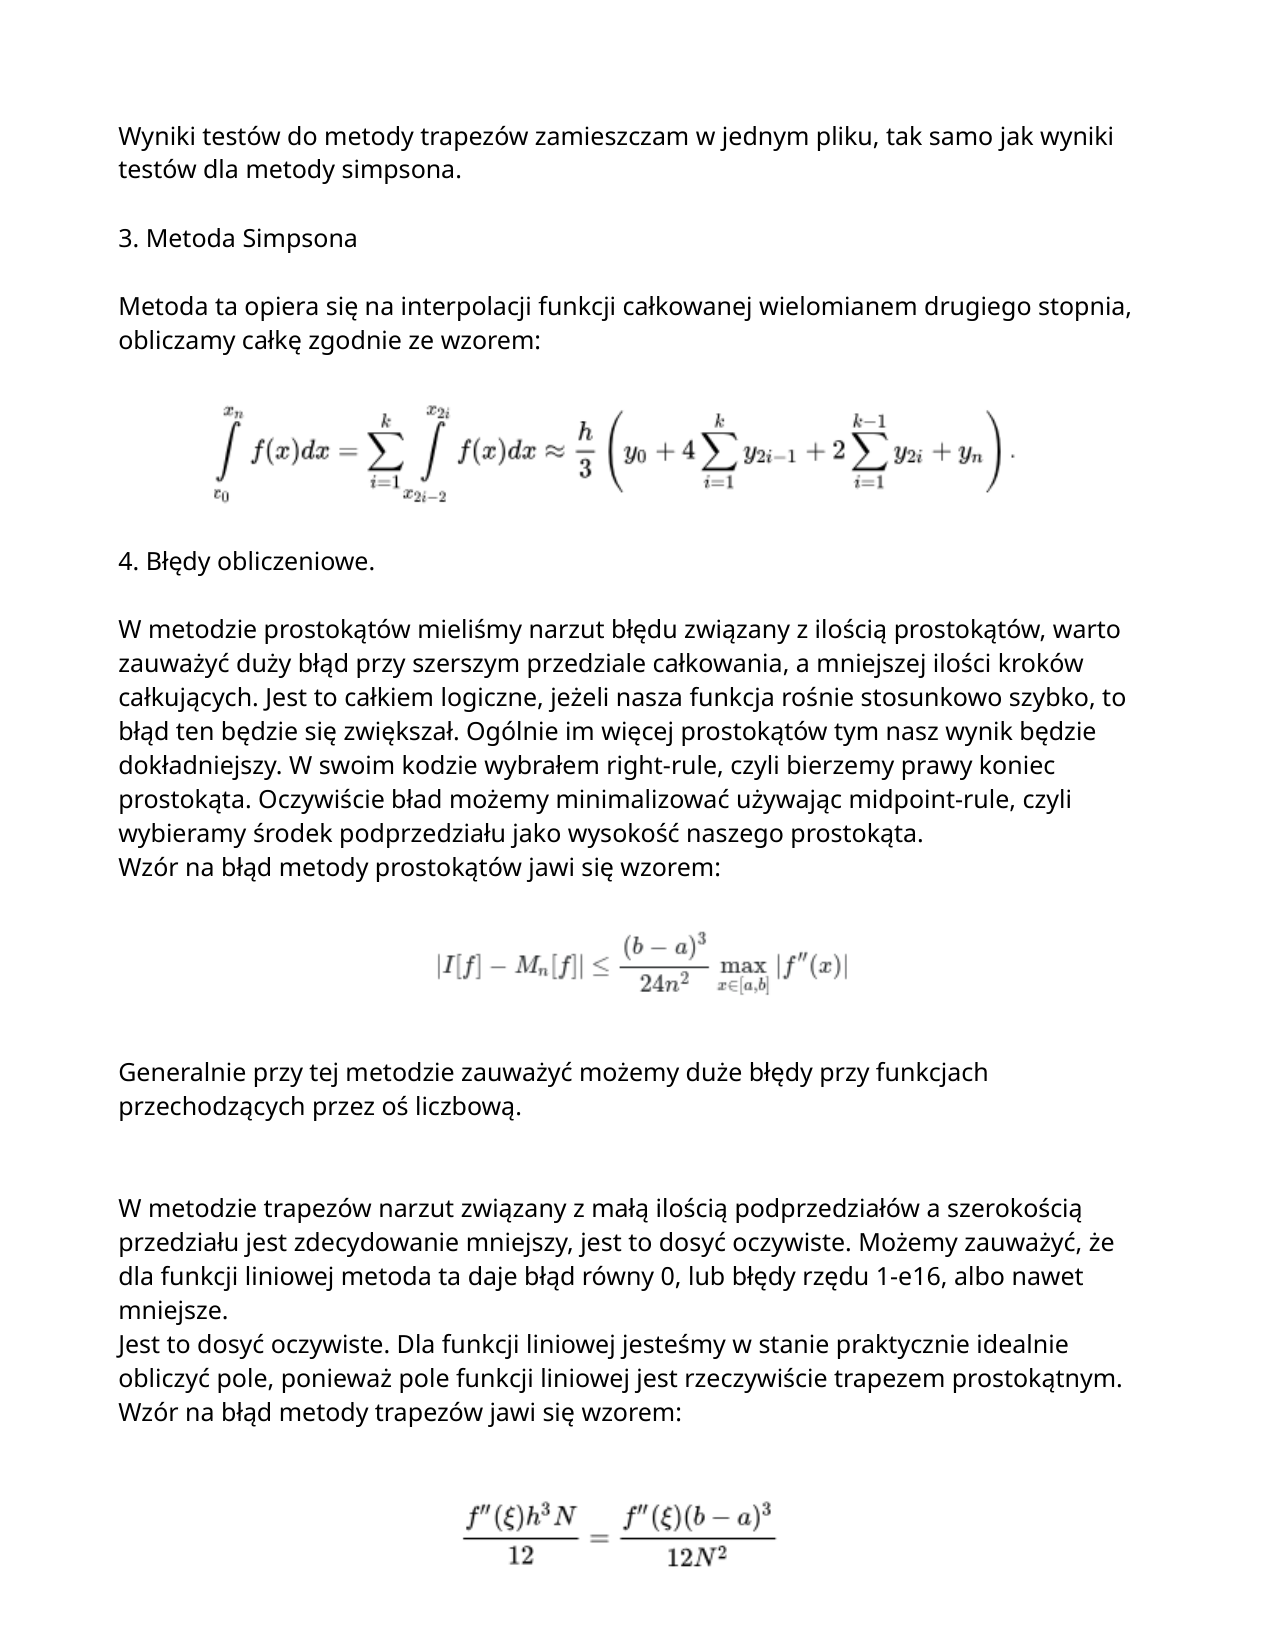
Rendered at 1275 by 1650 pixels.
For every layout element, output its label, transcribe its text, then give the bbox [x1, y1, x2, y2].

picture [368, 918, 908, 1014]
text Wyniki testów do metody trapezów zamieszczam w jednym pliku, tak samo jak wyniki testów dla metody simpsona. [118, 118, 1157, 186]
text W metodzie prostokątów mieliśmy narzut błędu związany z ilością prostokątów, warto zauważyć duży błąd przy szerszym przedziale całkowania, a mniejszej ilości kroków całkujących. Jest to całkiem logiczne, jeżeli nasza funkcja rośnie stosunkowo szybko, to błąd ten będzie się zwiększał. Ogólnie im więcej prostokątów tym nasz wynik będzie dokładniejszy. W swoim kodzie wybrałem right-rule, czyli bierzemy prawy koniec prostokąta. Oczywiście bład możemy minimalizować używając midpoint-rule, czyli wybieramy środek podprzedziału jako wysokość naszego prostokąta. [118, 612, 1157, 850]
text Jest to dosyć oczywiste. Dla funkcji liniowej jesteśmy w stanie praktycznie idealnie obliczyć pole, ponieważ pole funkcji liniowej jest rzeczywiście trapezem prostokątnym. [118, 1327, 1157, 1395]
text 4. Błędy obliczeniowe. [118, 543, 1157, 577]
text Generalnie przy tej metodzie zauważyć możemy duże błędy przy funkcjach przechodzących przez oś liczbową. [118, 1054, 1157, 1122]
text Metoda ta opiera się na interpolacji funkcji całkowanej wielomianem drugiego stopnia, obliczamy całkę zgodnie ze wzorem: [118, 288, 1157, 357]
text Wzór na błąd metody prostokątów jawi się wzorem: [118, 850, 1157, 884]
picture [174, 390, 1101, 510]
text Wzór na błąd metody trapezów jawi się wzorem: [118, 1395, 1157, 1429]
text 3. Metoda Simpsona [118, 220, 1157, 254]
picture [454, 1497, 821, 1587]
text W metodzie trapezów narzut związany z małą ilością podprzedziałów a szerokością przedziału jest zdecydowanie mniejszy, jest to dosyć oczywiste. Możemy zauważyć, że dla funkcji liniowej metoda ta daje błąd równy 0, lub błędy rzędu 1-e16, albo nawet mniejsze. [118, 1191, 1157, 1327]
